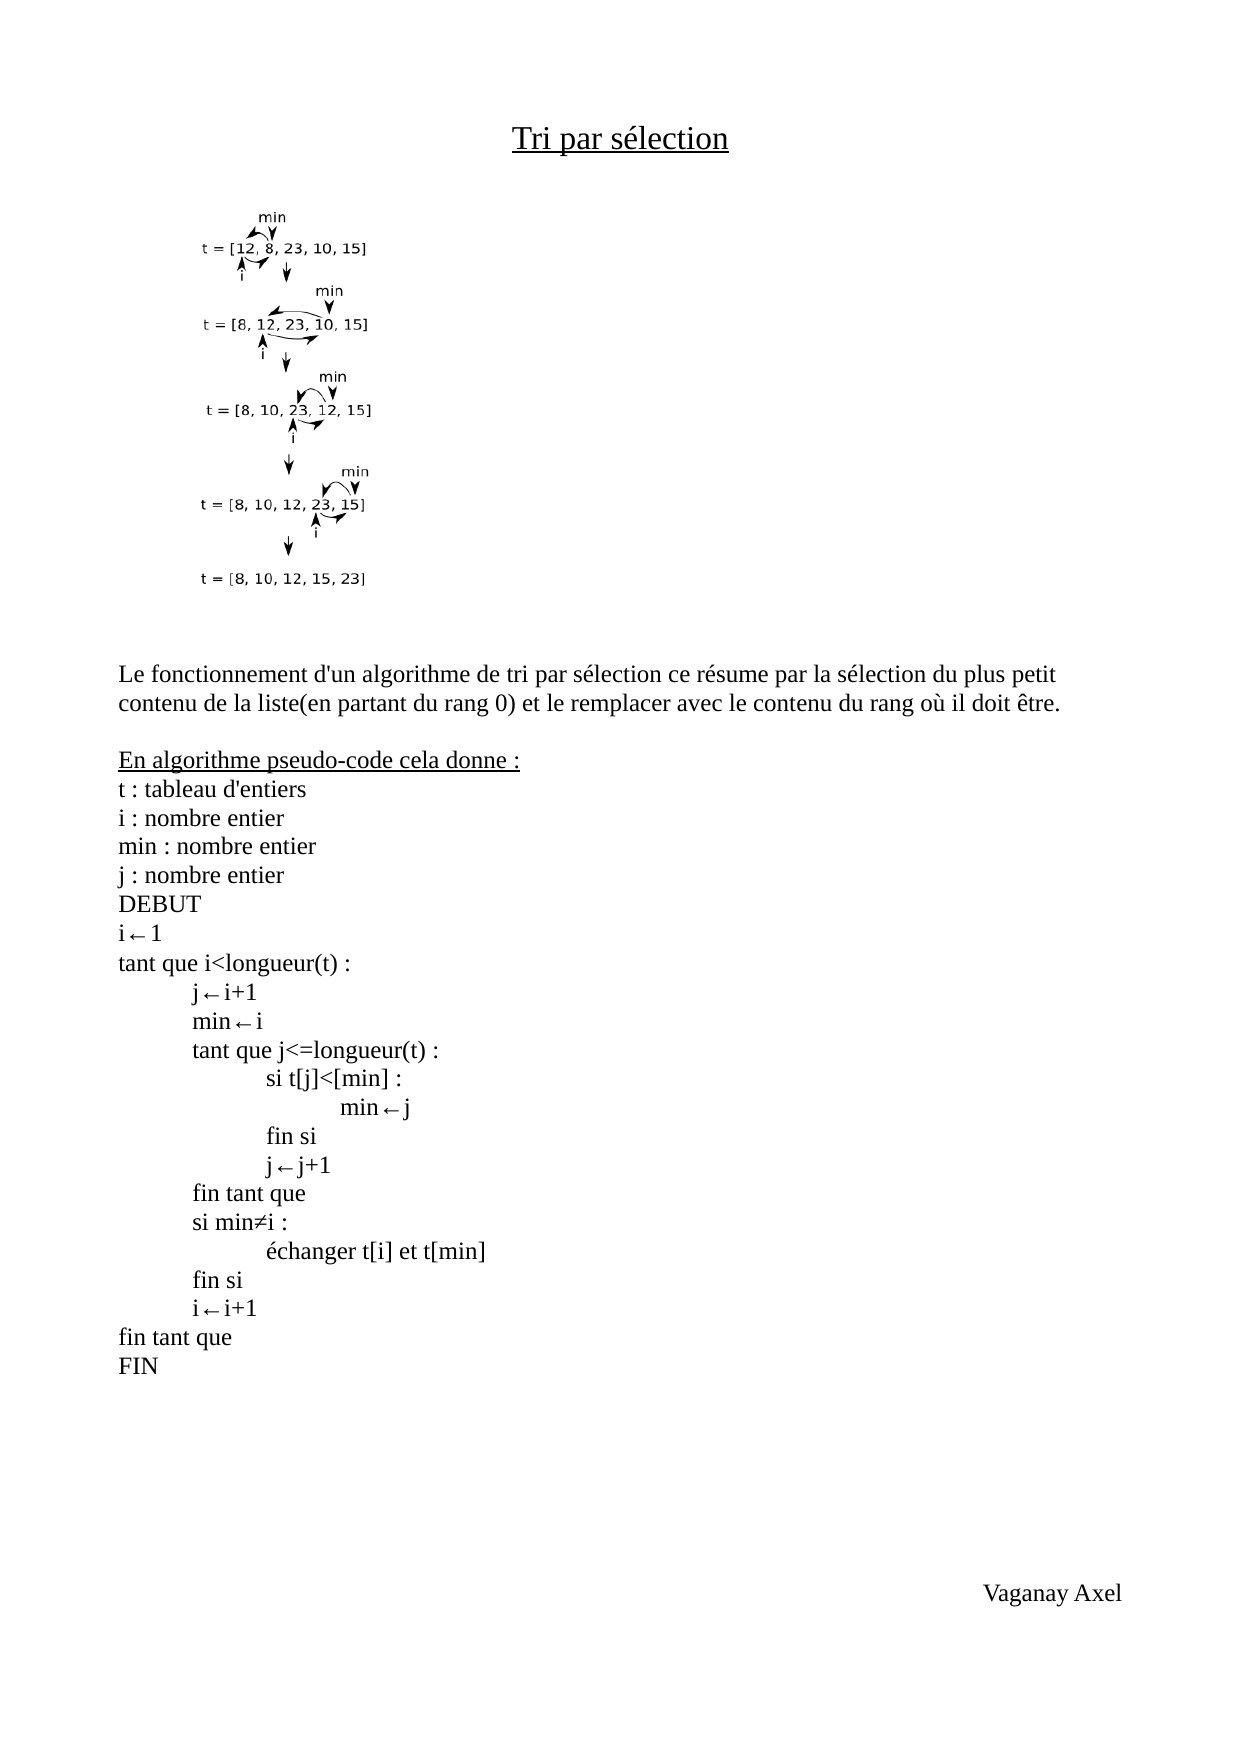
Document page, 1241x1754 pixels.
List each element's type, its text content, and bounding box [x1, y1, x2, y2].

text En algorithme pseudo-code cela donne : [118, 745, 1122, 774]
text min : nombre entier [118, 831, 1122, 860]
text j←i+1 [118, 977, 1122, 1006]
text échanger t[i] et t[min] [118, 1236, 1122, 1265]
text j←j+1 [118, 1150, 1122, 1178]
text t : tableau d'entiers [118, 774, 1122, 803]
text DEBUT [118, 889, 1122, 918]
text si t[j]<[min] : [118, 1063, 1122, 1092]
text i←i+1 [118, 1293, 1122, 1322]
text tant que j<=longueur(t) : [118, 1035, 1122, 1063]
text fin tant que [118, 1322, 1122, 1351]
text i : nombre entier [118, 803, 1122, 831]
text tant que i<longueur(t) : [118, 948, 1122, 977]
text i←1 ARIABLE [118, 918, 1122, 948]
picture [140, 177, 428, 622]
text FIN [118, 1351, 1122, 1380]
text Tri par sélection [118, 118, 1122, 156]
text Vaganay Axel [118, 1578, 1122, 1607]
text min←j [118, 1092, 1122, 1121]
text min←i [118, 1006, 1122, 1035]
text fin si [118, 1121, 1122, 1150]
text j : nombre entier [118, 860, 1122, 889]
text fin tant que [118, 1178, 1122, 1207]
text Le fonctionnement d'un algorithme de tri par sélection ce résume par la sélection du plus petit contenu de la liste(en partant du rang 0) et le remplacer avec le contenu du rang où il doit être. [118, 659, 1122, 717]
text fin si [118, 1265, 1122, 1293]
text si min≠i : [118, 1207, 1122, 1236]
